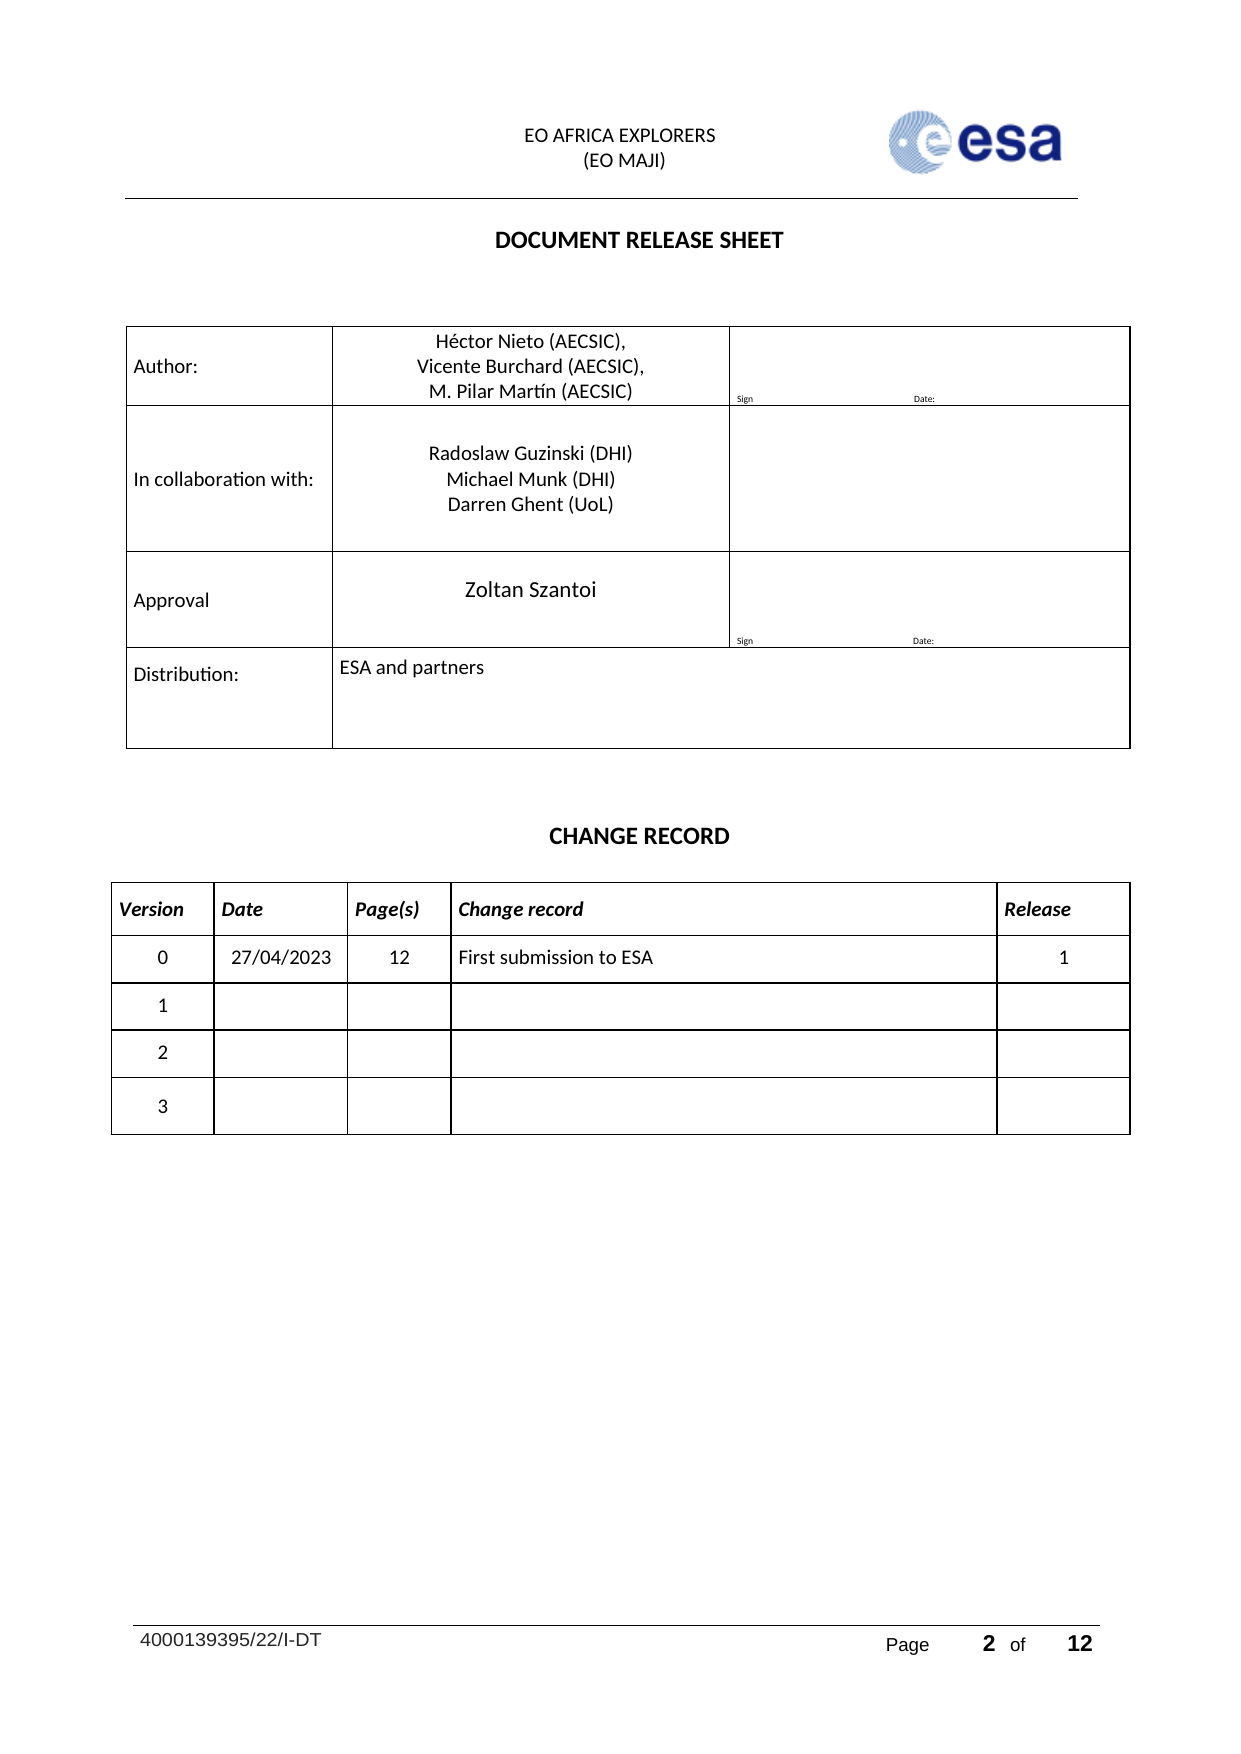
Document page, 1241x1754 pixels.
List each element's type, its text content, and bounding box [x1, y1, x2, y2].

table_cell 12 [348, 936, 450, 982]
table_cell 1 [998, 936, 1129, 982]
picture [889, 106, 1062, 180]
table_header Author: [127, 327, 332, 405]
table_header Release [998, 883, 1129, 935]
table_cell Sign Date: [730, 552, 1129, 647]
table_cell [215, 1031, 347, 1077]
table_cell Zoltan Szantoi [333, 552, 729, 647]
table_cell ESA and partners [333, 648, 1129, 748]
table_cell Distribution: [127, 648, 332, 748]
table_header Date [215, 883, 347, 935]
table_cell In collaboration with: [127, 406, 332, 551]
table_cell 2 [112, 1031, 213, 1077]
table_cell 3 [112, 1078, 213, 1133]
table_cell 0 [112, 936, 213, 982]
table_cell 27/04/2023 [215, 936, 347, 982]
table_cell 1 [112, 984, 213, 1029]
table_cell [998, 1078, 1129, 1133]
table_cell [215, 1078, 347, 1133]
table_cell Radoslaw Guzinski (DHI) Michael Munk (DHI) Darren Ghent (UoL) [333, 406, 729, 551]
table_cell [348, 1031, 450, 1077]
table_cell [998, 984, 1129, 1029]
table_header Version [112, 883, 213, 935]
table_cell [215, 984, 347, 1029]
table_cell [998, 1031, 1129, 1077]
table_header Sign Date: [730, 327, 1129, 405]
table_cell [348, 984, 450, 1029]
table_cell [348, 1078, 450, 1133]
table_header Héctor Nieto (AECSIC), Vicente Burchard (AECSIC), M. Pilar Martín (AECSIC) [333, 327, 729, 405]
table_cell [452, 1078, 996, 1133]
text Change Record [118, 821, 1161, 851]
table_cell [730, 406, 1129, 551]
table_header Page(s) [348, 883, 450, 935]
table_cell First submission to ESA [452, 936, 996, 982]
table_cell Approval [127, 552, 332, 647]
table_header Change record [452, 883, 996, 935]
table_cell [452, 984, 996, 1029]
table_cell [452, 1031, 996, 1077]
text Document Release Sheet [118, 224, 1161, 254]
